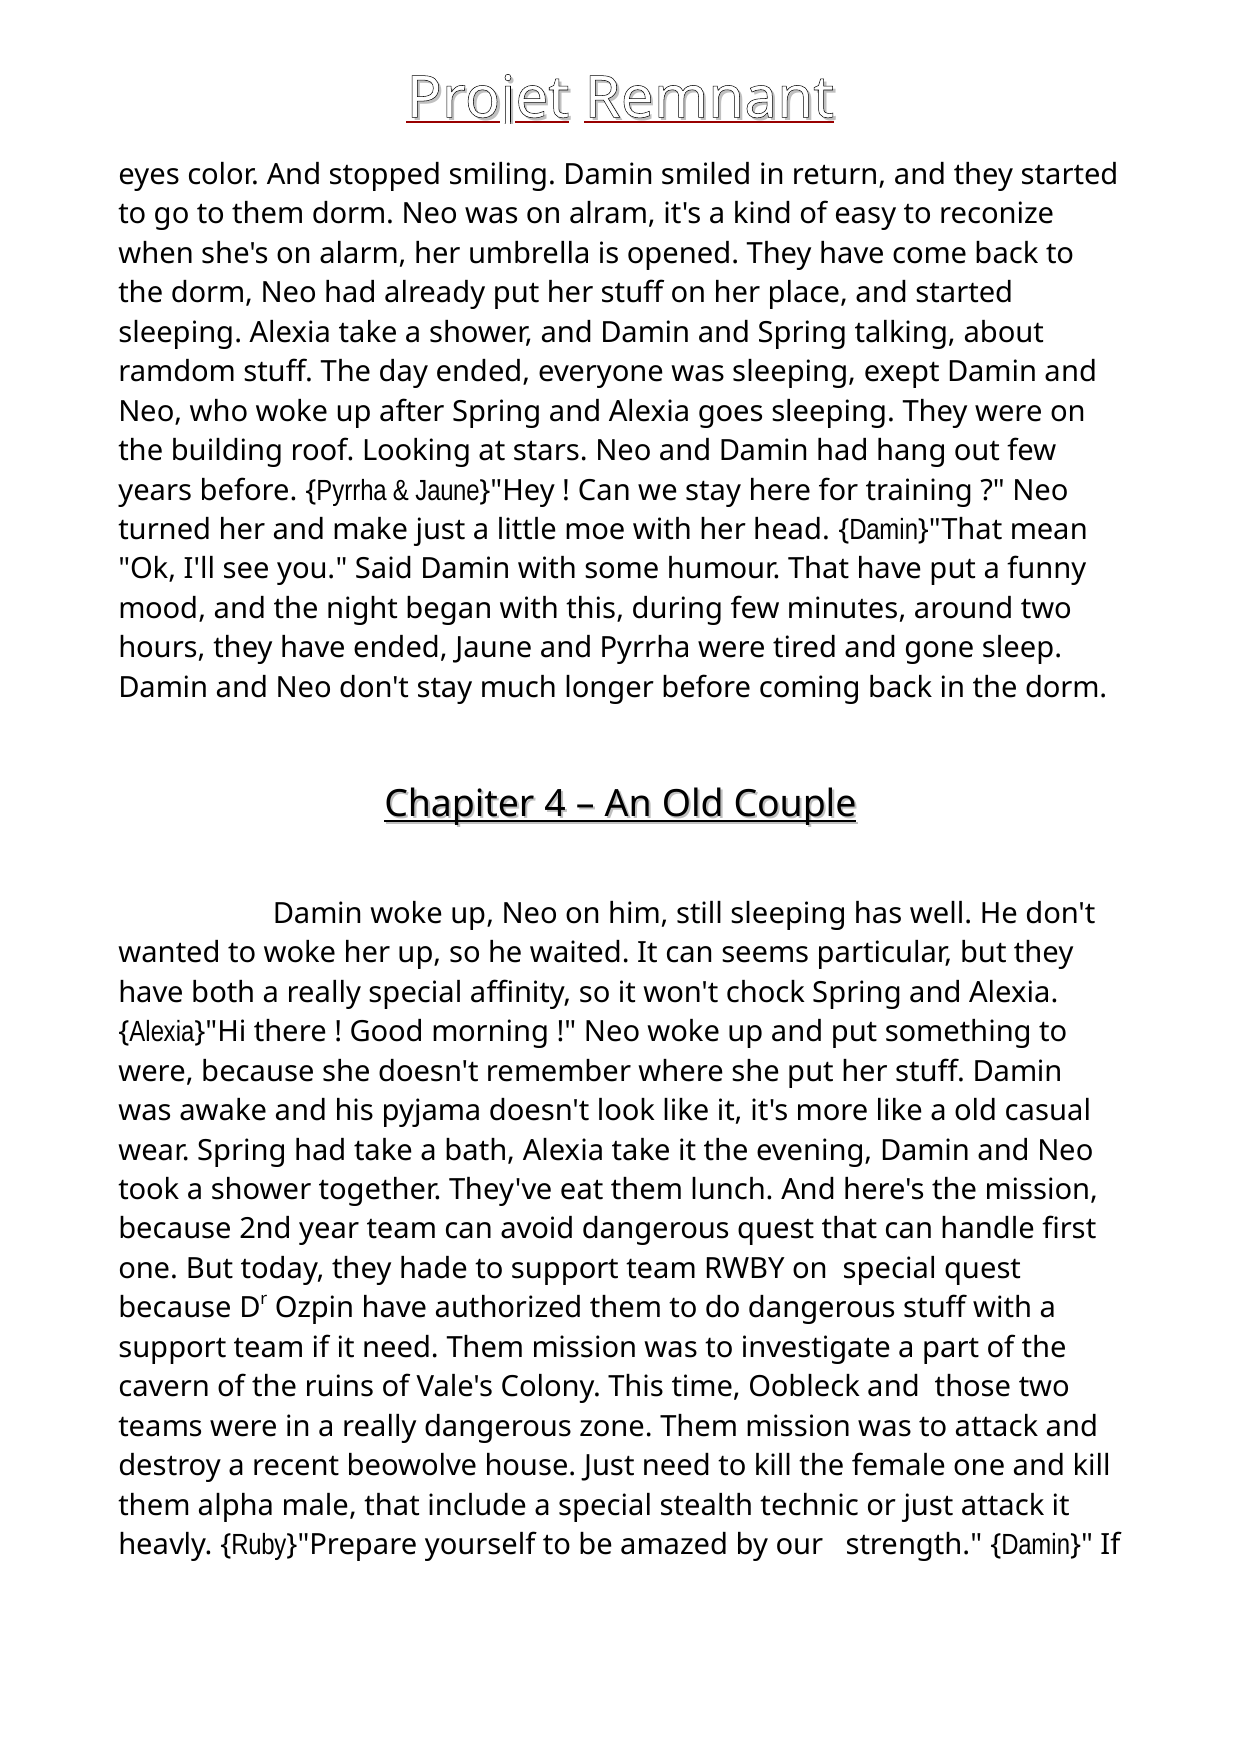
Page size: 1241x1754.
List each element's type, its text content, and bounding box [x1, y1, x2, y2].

subtitle Chapiter 4 – An Old Couple [118, 777, 1122, 828]
text eyes color. And stopped smiling. Damin smiled in return, and they started to go to them dorm. Neo was on alram, it's a kind of easy to reconize when she's on alarm, her umbrella is opened. They have come back to the dorm, Neo had already put her stuff on her place, and started sleeping. Alexia take a shower, and Damin and Spring talking, about ramdom stuff. The day ended, everyone was sleeping, exept Damin and Neo, who woke up after Spring and Alexia goes sleeping. They were on the building roof. Looking at stars. Neo and Damin had hang out few years before. {Pyrrha & Jaune}"Hey ! Can we stay here for training ?" Neo turned her and make just a little moe with her head. {Damin}"That mean "Ok, I'll see you." Said Damin with some humour. That have put a funny mood, and the night began with this, during few minutes, around two hours, they have ended, Jaune and Pyrrha were tired and gone sleep. Damin and Neo don't stay much longer before coming back in the dorm. [118, 153, 1122, 706]
text Damin woke up, Neo on him, still sleeping has well. He don't wanted to woke her up, so he waited. It can seems particular, but they have both a really special affinity, so it won't chock Spring and Alexia. {Alexia}"Hi there ! Good morning !" Neo woke up and put something to were, because she doesn't remember where she put her stuff. Damin was awake and his pyjama doesn't look like it, it's more like a old casual wear. Spring had take a bath, Alexia take it the evening, Damin and Neo took a shower together. They've eat them lunch. And here's the mission, because 2nd year team can avoid dangerous quest that can handle first one. But today, they hade to support team RWBY on special quest because Dr Ozpin have authorized them to do dangerous stuff with a support team if it need. Them mission was to investigate a part of the cavern of the ruins of Vale's Colony. This time, Oobleck and those two teams were in a really dangerous zone. Them mission was to attack and destroy a recent beowolve house. Just need to kill the female one and kill them alpha male, that include a special stealth technic or just attack it heavly. {Ruby}"Prepare yourself to be amazed by our strength." {Damin}" If [118, 892, 1122, 1563]
